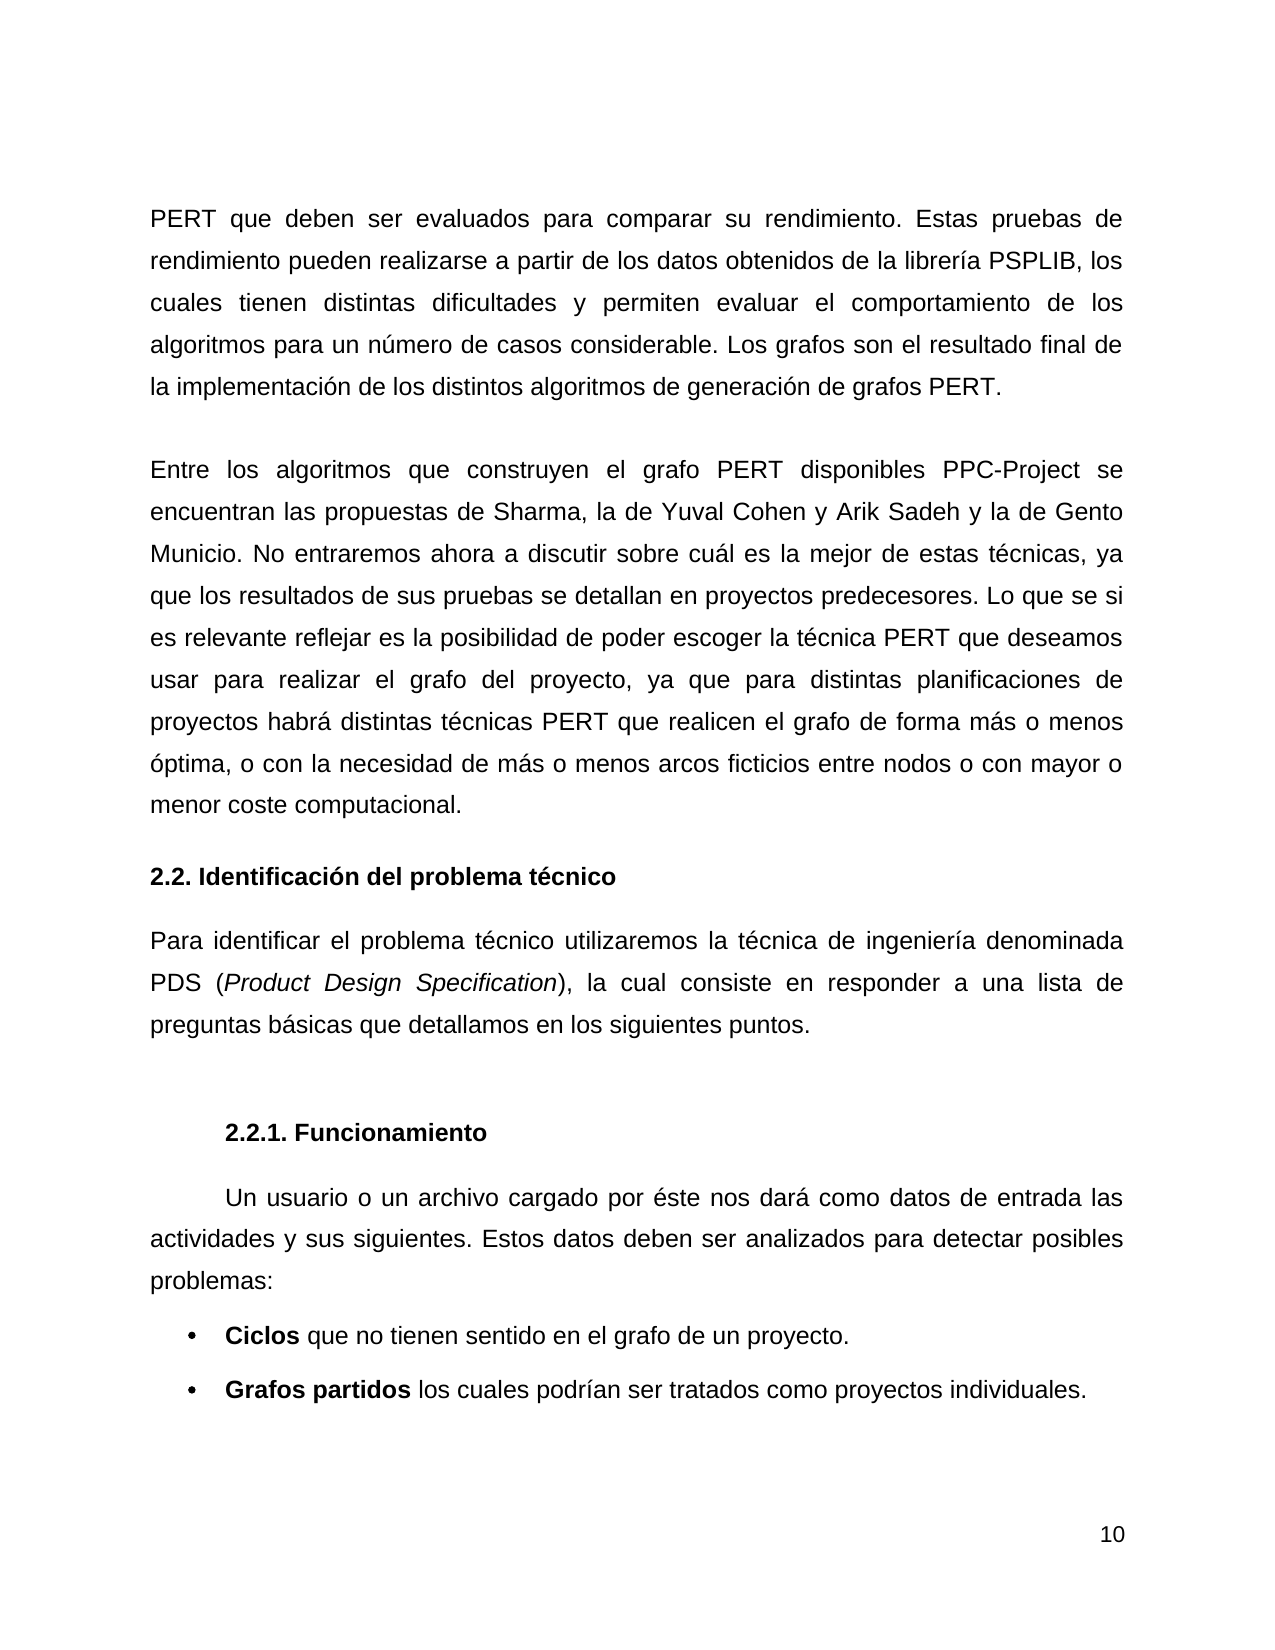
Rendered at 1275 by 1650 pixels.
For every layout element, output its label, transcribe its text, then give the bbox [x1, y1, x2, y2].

text Para identificar el problema técnico utilizaremos la técnica de ingeniería denominada PDS (Product Design Specification), la cual consiste en responder a una lista de preguntas básicas que detallamos en los siguientes puntos. [150, 927, 1125, 1038]
text Un usuario o un archivo cargado por éste nos dará como datos de entrada las actividades y sus siguientes. Estos datos deben ser analizados para detectar posibles problemas: [150, 1183, 1125, 1295]
list Grafos partidos los cuales podrían ser tratados como proyectos individuales. [187, 1376, 1125, 1404]
text PERT que deben ser evaluados para comparar su rendimiento. Estas pruebas de rendimiento pueden realizarse a partir de los datos obtenidos de la librería PSPLIB, los cuales tienen distintas dificultades y permiten evaluar el comportamiento de los algoritmos para un número de casos considerable. Los grafos son el resultado final de la implementación de los distintos algoritmos de generación de grafos PERT. [150, 205, 1125, 401]
text 2.2.1. Funcionamiento [150, 1119, 1125, 1147]
text Entre los algoritmos que construyen el grafo PERT disponibles PPC-Project se encuentran las propuestas de Sharma, la de Yuval Cohen y Arik Sadeh y la de Gento Municio. No entraremos ahora a discutir sobre cuál es la mejor de estas técnicas, ya que los resultados de sus pruebas se detallan en proyectos predecesores. Lo que se si es relevante reflejar es la posibilidad de poder escoger la técnica PERT que deseamos usar para realizar el grafo del proyecto, ya que para distintas planificaciones de proyectos habrá distintas técnicas PERT que realicen el grafo de forma más o menos óptima, o con la necesidad de más o menos arcos ficticios entre nodos o con mayor o menor coste computacional. [150, 456, 1125, 819]
list Ciclos que no tienen sentido en el grafo de un proyecto. [187, 1322, 1125, 1349]
text 2.2. Identificación del problema técnico [150, 863, 1125, 891]
